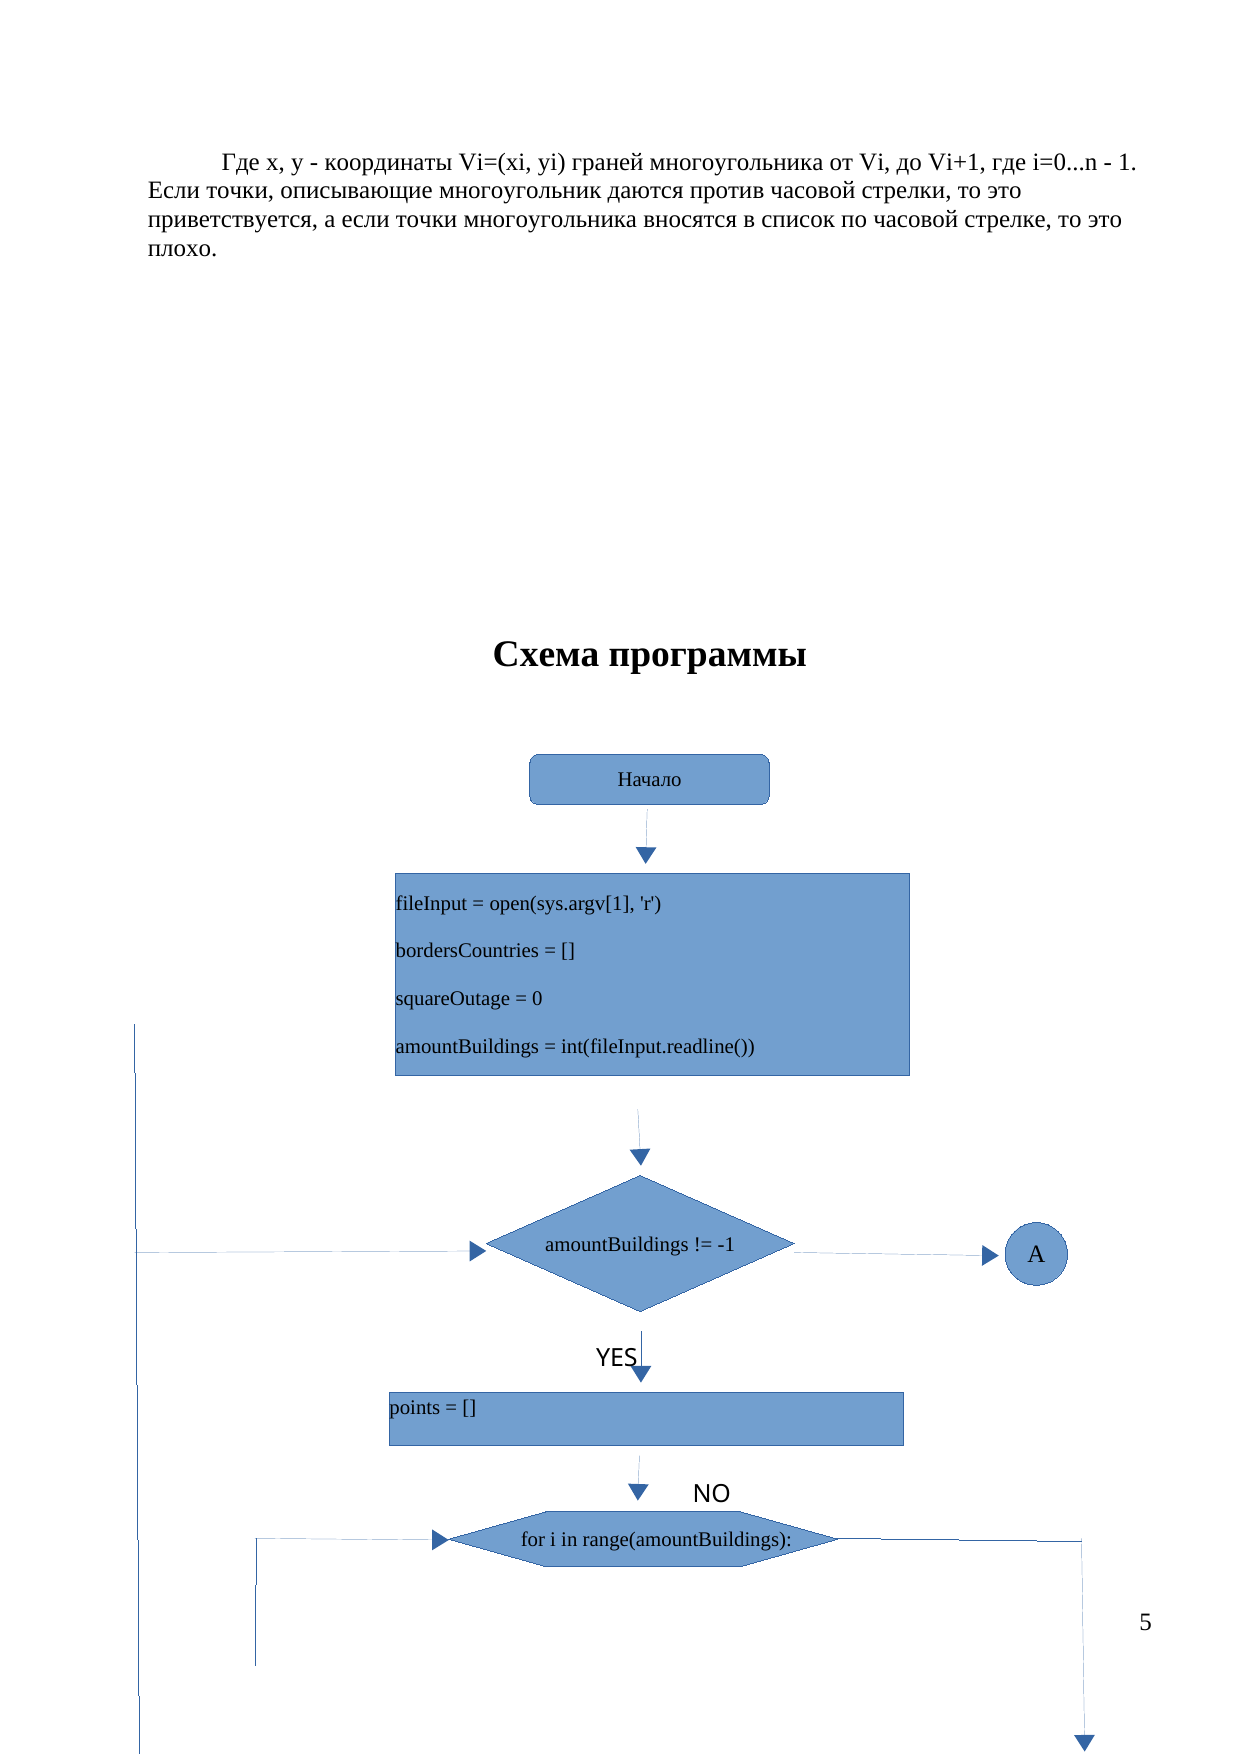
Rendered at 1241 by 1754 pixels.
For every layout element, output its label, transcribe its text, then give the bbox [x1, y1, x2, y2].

text Схема программы [148, 631, 1152, 674]
text NO [148, 1203, 575, 1237]
text YES [148, 1340, 641, 1374]
text NO [705, 1203, 1152, 1237]
text Где х, у - координаты Vi=(xi, yi) граней многоугольника от Vi, до Vi+1, где i=0...n - 1. Если точки, описывающие многоугольник даются против часовой стрелки, то это приветствуется, а если точки многоугольника вносятся в список по часовой стрелке, то это плохо. [148, 147, 1152, 262]
text NO [148, 1476, 1152, 1510]
text [642, 1340, 1152, 1374]
